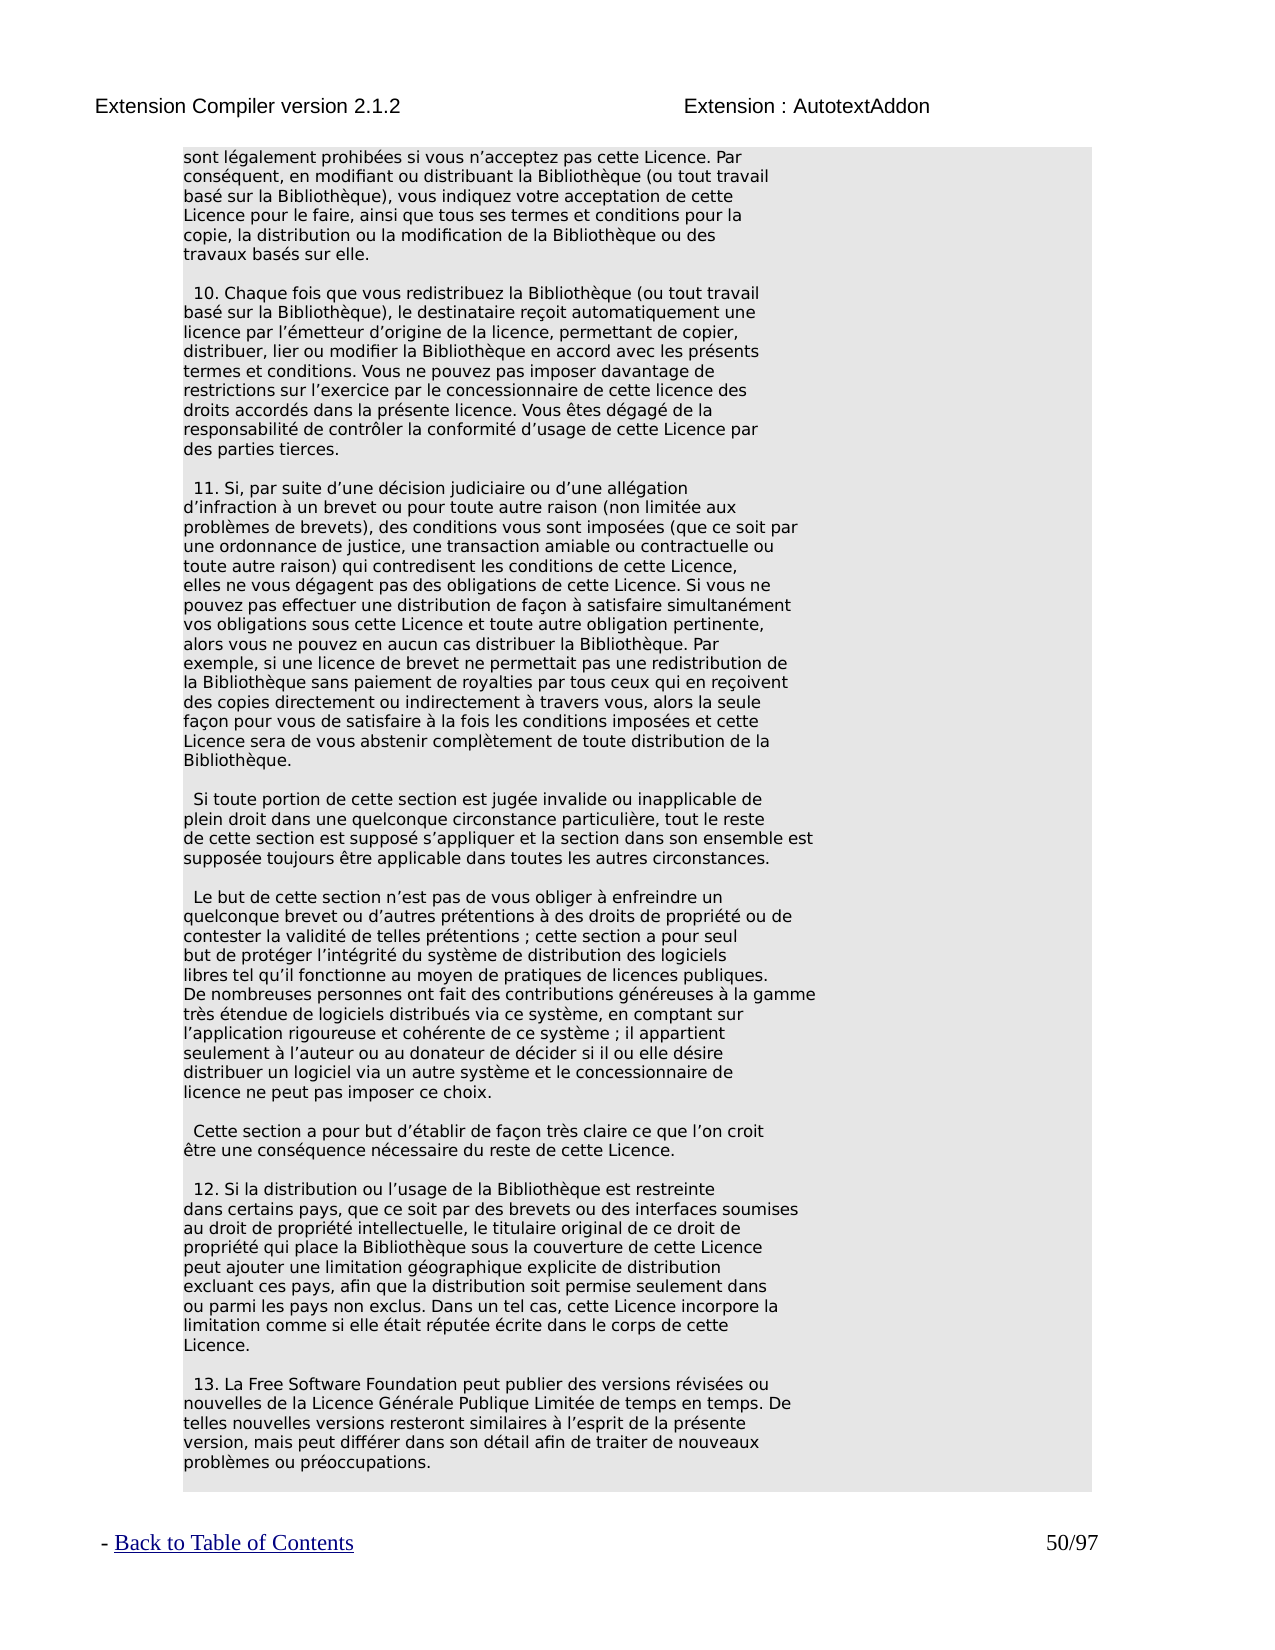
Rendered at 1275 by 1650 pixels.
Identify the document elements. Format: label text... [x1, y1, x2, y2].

text limitation comme si elle était réputée écrite dans le corps de cette [183, 1316, 1092, 1336]
text l’application rigoureuse et cohérente de ce système ; il appartient [183, 1024, 1092, 1043]
text une ordonnance de justice, une transaction amiable ou contractuelle ou [183, 537, 1092, 557]
text alors vous ne pouvez en aucun cas distribuer la Bibliothèque. Par [183, 634, 1092, 654]
text peut ajouter une limitation géographique explicite de distribution [183, 1258, 1092, 1277]
text 13. La Free Software Foundation peut publier des versions révisées ou [183, 1375, 1092, 1394]
text libres tel qu’il fonctionne au moyen de pratiques de licences publiques. [183, 966, 1092, 985]
text la Bibliothèque sans paiement de royalties par tous ceux qui en reçoivent [183, 673, 1092, 693]
text licence ne peut pas imposer ce choix. [183, 1082, 1092, 1102]
text licence par l’émetteur d’origine de la licence, permettant de copier, [183, 323, 1092, 342]
text quelconque brevet ou d’autres prétentions à des droits de propriété ou de [183, 907, 1092, 927]
text de cette section est supposé s’appliquer et la section dans son ensemble est [183, 829, 1092, 849]
text toute autre raison) qui contredisent les conditions de cette Licence, [183, 557, 1092, 576]
text au droit de propriété intellectuelle, le titulaire original de ce droit de [183, 1219, 1092, 1238]
text Le but de cette section n’est pas de vous obliger à enfreindre un [183, 888, 1092, 907]
text version, mais peut différer dans son détail afin de traiter de nouveaux [183, 1433, 1092, 1453]
text pouvez pas effectuer une distribution de façon à satisfaire simultanément [183, 596, 1092, 615]
text problèmes ou préoccupations. [183, 1453, 1092, 1472]
text plein droit dans une quelconque circonstance particulière, tout le reste [183, 810, 1092, 829]
text des copies directement ou indirectement à travers vous, alors la seule [183, 693, 1092, 712]
text droits accordés dans la présente licence. Vous êtes dégagé de la [183, 401, 1092, 420]
text être une conséquence nécessaire du reste de cette Licence. [183, 1141, 1092, 1160]
text telles nouvelles versions resteront similaires à l’esprit de la présente [183, 1414, 1092, 1433]
text sont légalement prohibées si vous n’acceptez pas cette Licence. Par [183, 147, 1092, 167]
text excluant ces pays, afin que la distribution soit permise seulement dans [183, 1277, 1092, 1297]
text termes et conditions. Vous ne pouvez pas imposer davantage de [183, 362, 1092, 381]
text Licence. [183, 1336, 1092, 1355]
text travaux basés sur elle. [183, 245, 1092, 264]
text basé sur la Bibliothèque), le destinataire reçoit automatiquement une [183, 303, 1092, 323]
text responsabilité de contrôler la conformité d’usage de cette Licence par [183, 420, 1092, 440]
text Licence sera de vous abstenir complètement de toute distribution de la [183, 732, 1092, 751]
text propriété qui place la Bibliothèque sous la couverture de cette Licence [183, 1238, 1092, 1258]
text Licence pour le faire, ainsi que tous ses termes et conditions pour la [183, 206, 1092, 225]
text distribuer, lier ou modifier la Bibliothèque en accord avec les présents [183, 342, 1092, 362]
text De nombreuses personnes ont fait des contributions généreuses à la gamme [183, 985, 1092, 1004]
text dans certains pays, que ce soit par des brevets ou des interfaces soumises [183, 1199, 1092, 1219]
text contester la validité de telles prétentions ; cette section a pour seul [183, 927, 1092, 946]
text exemple, si une licence de brevet ne permettait pas une redistribution de [183, 654, 1092, 673]
text d’infraction à un brevet ou pour toute autre raison (non limitée aux [183, 498, 1092, 518]
text nouvelles de la Licence Générale Publique Limitée de temps en temps. De [183, 1394, 1092, 1414]
text 12. Si la distribution ou l’usage de la Bibliothèque est restreinte [183, 1180, 1092, 1199]
text très étendue de logiciels distribués via ce système, en comptant sur [183, 1004, 1092, 1024]
text copie, la distribution ou la modification de la Bibliothèque ou des [183, 225, 1092, 245]
text conséquent, en modifiant ou distribuant la Bibliothèque (ou tout travail [183, 167, 1092, 186]
text Bibliothèque. [183, 751, 1092, 771]
text supposée toujours être applicable dans toutes les autres circonstances. [183, 849, 1092, 868]
text ou parmi les pays non exclus. Dans un tel cas, cette Licence incorpore la [183, 1297, 1092, 1316]
text basé sur la Bibliothèque), vous indiquez votre acceptation de cette [183, 186, 1092, 206]
text problèmes de brevets), des conditions vous sont imposées (que ce soit par [183, 518, 1092, 537]
text distribuer un logiciel via un autre système et le concessionnaire de [183, 1063, 1092, 1082]
text des parties tierces. [183, 440, 1092, 459]
text vos obligations sous cette Licence et toute autre obligation pertinente, [183, 615, 1092, 634]
text seulement à l’auteur ou au donateur de décider si il ou elle désire [183, 1043, 1092, 1063]
text Cette section a pour but d’établir de façon très claire ce que l’on croit [183, 1121, 1092, 1141]
text 11. Si, par suite d’une décision judiciaire ou d’une allégation [183, 479, 1092, 498]
text elles ne vous dégagent pas des obligations de cette Licence. Si vous ne [183, 576, 1092, 596]
text but de protéger l’intégrité du système de distribution des logiciels [183, 946, 1092, 966]
text 10. Chaque fois que vous redistribuez la Bibliothèque (ou tout travail [183, 284, 1092, 303]
text restrictions sur l’exercice par le concessionnaire de cette licence des [183, 381, 1092, 401]
text façon pour vous de satisfaire à la fois les conditions imposées et cette [183, 712, 1092, 732]
text Si toute portion de cette section est jugée invalide ou inapplicable de [183, 790, 1092, 810]
